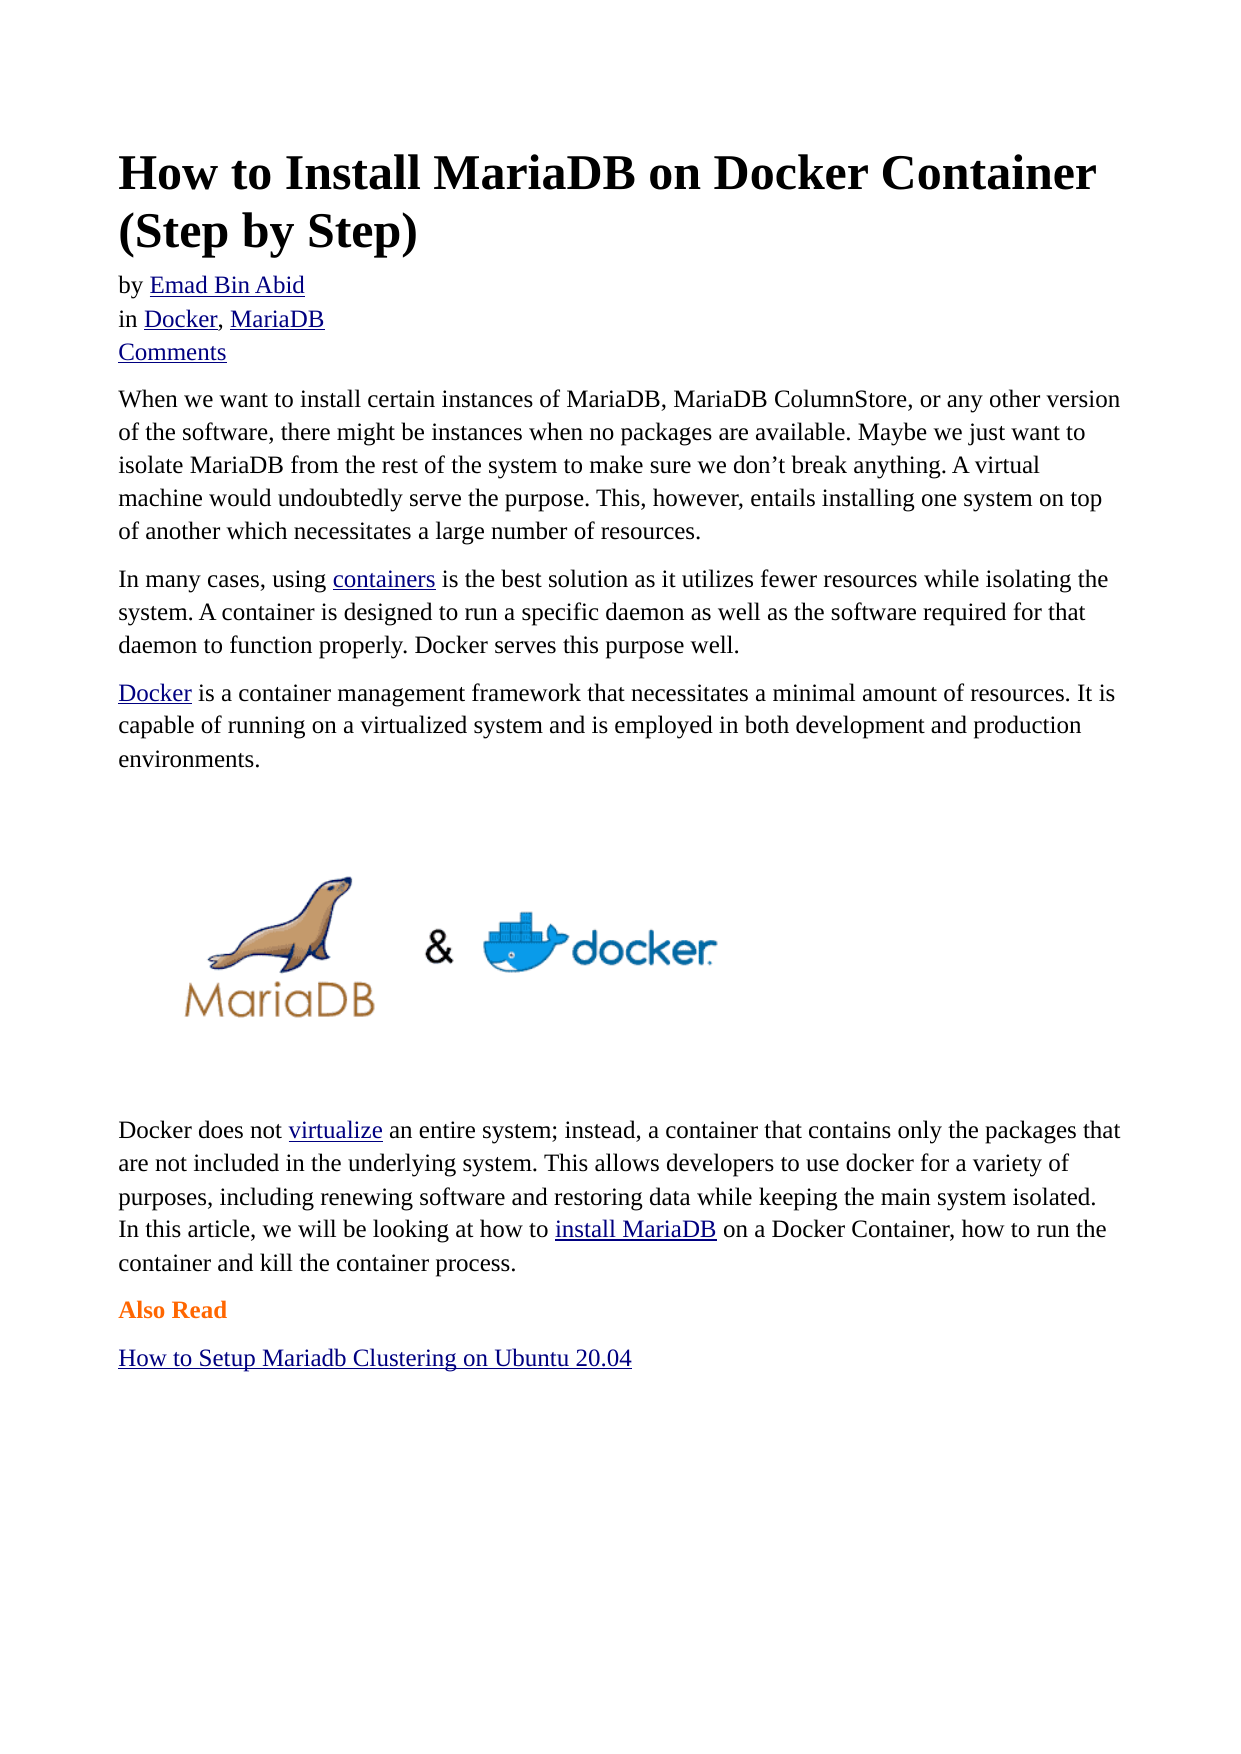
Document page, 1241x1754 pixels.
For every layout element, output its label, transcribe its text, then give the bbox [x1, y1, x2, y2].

text When we want to install certain instances of MariaDB, MariaDB ColumnStore, or any other version of the software, there might be instances when no packages are available. Maybe we just want to isolate MariaDB from the rest of the system to make sure we don’t break anything. A virtual machine would undoubtedly serve the purpose. This, however, entails installing one system on top of another which necessitates a large number of resources. [118, 384, 1122, 545]
text Docker is a container management framework that necessitates a minimal amount of resources. It is capable of running on a virtualized system and is employed in both development and production environments. [118, 678, 1122, 772]
text by Emad Bin Abid [118, 271, 1122, 299]
text How to Setup Mariadb Clustering on Ubuntu 20.04 [118, 1343, 1122, 1372]
text in Docker, MariaDB [118, 304, 1122, 332]
subtitle How to Install MariaDB on Docker Container (Step by Step) [118, 143, 1122, 258]
text Also Read [118, 1295, 1122, 1324]
text Comments [118, 337, 1122, 365]
picture [118, 791, 759, 1092]
text In many cases, using containers is the best solution as it utilizes fewer resources while isolating the system. A container is designed to run a specific daemon as well as the software required for that daemon to function properly. Docker serves this purpose well. [118, 564, 1122, 659]
text Docker does not virtualize an entire system; instead, a container that contains only the packages that are not included in the underlying system. This allows developers to use docker for a variety of purposes, including renewing software and restoring data while keeping the main system isolated. In this article, we will be looking at how to install MariaDB on a Docker Container, how to run the container and kill the container process. [118, 1116, 1122, 1276]
